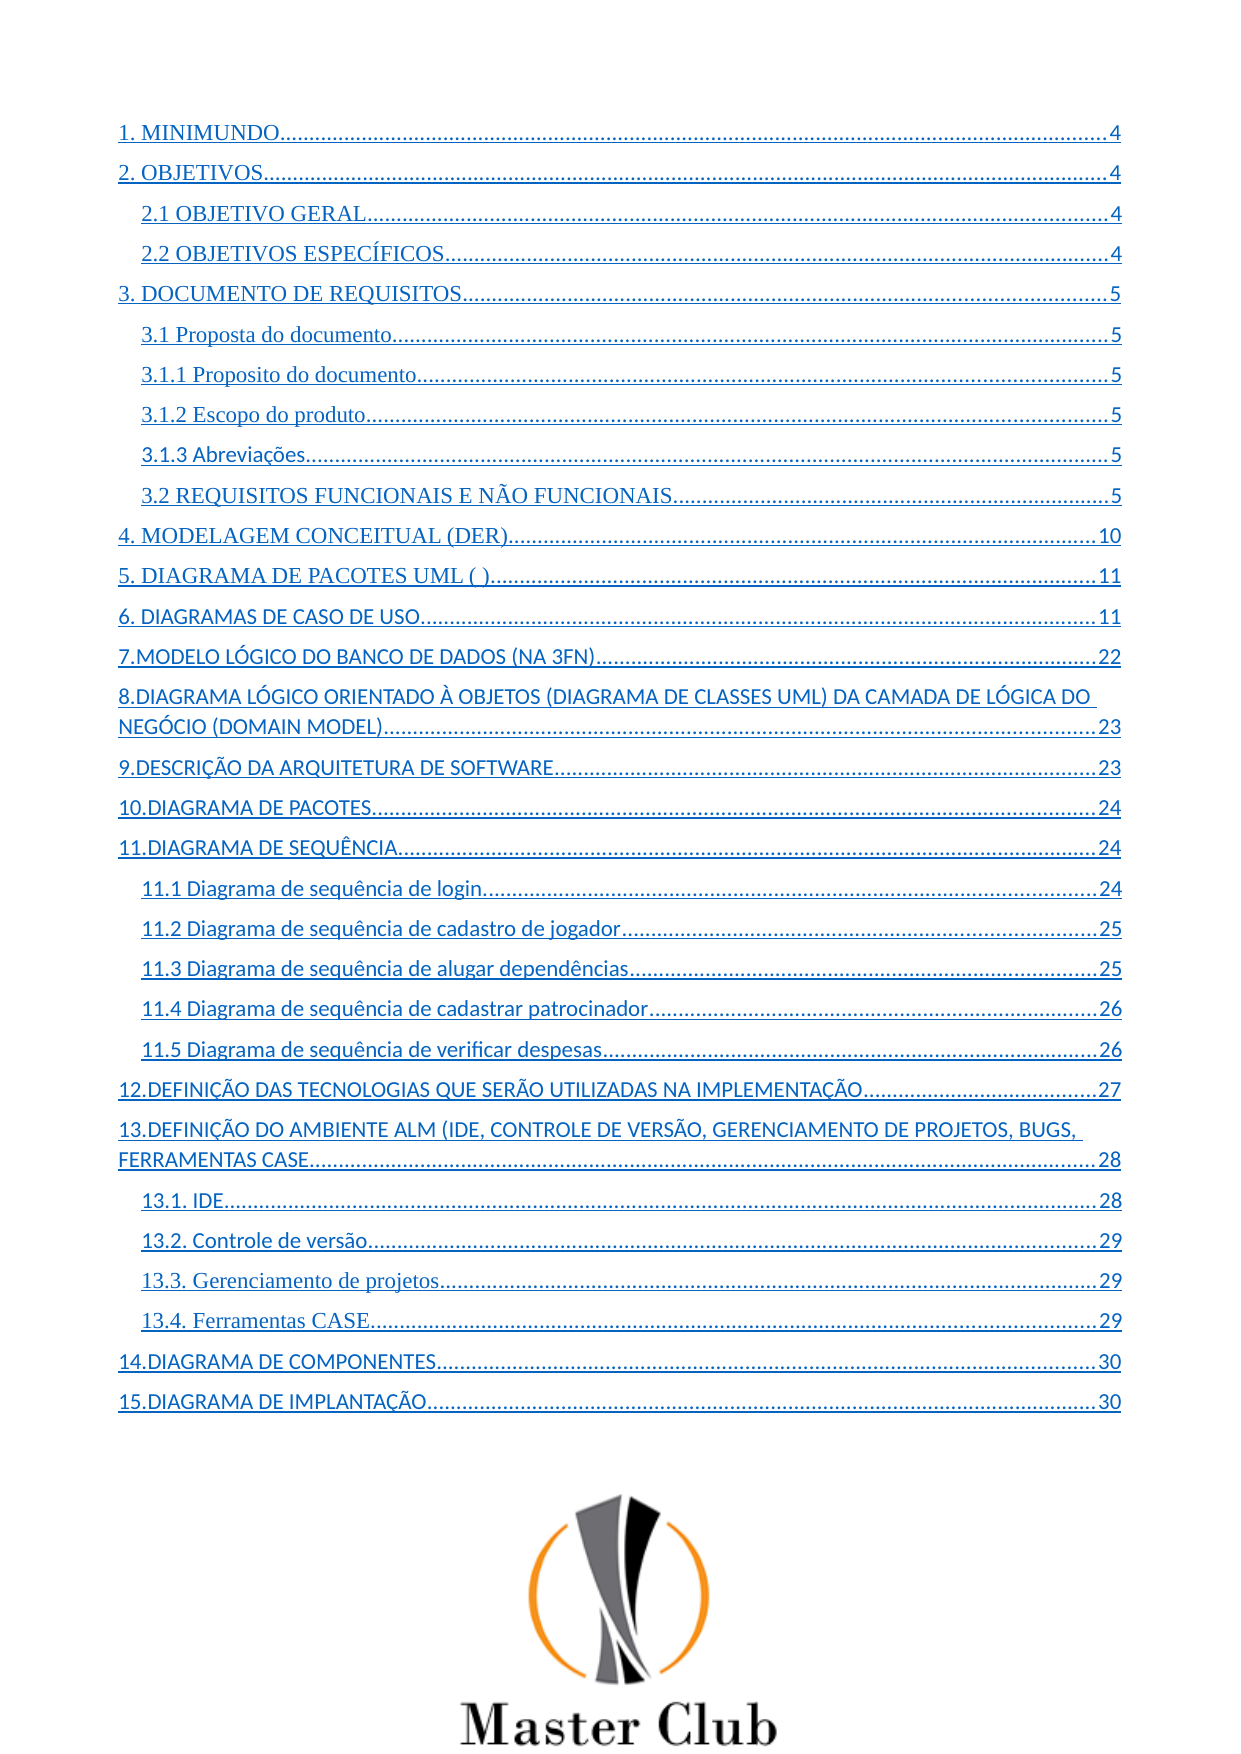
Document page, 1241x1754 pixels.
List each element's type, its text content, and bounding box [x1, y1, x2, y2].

text 11.2 Diagrama de sequência de cadastro de jogador 25 [141, 914, 1122, 938]
text 13.1. IDE 28 [141, 1186, 1122, 1210]
text 11.5 Diagrama de sequência de verificar despesas 26 [141, 1035, 1122, 1059]
text 2. OBJETIVOS 4 [118, 158, 1122, 186]
text 1. MINIMUNDO 4 [118, 118, 1122, 146]
text 5. DIAGRAMA DE PACOTES UML ( ) 11 [118, 562, 1122, 589]
text 12. DEFINIÇÃO DAS TECNOLOGIAS QUE SERÃO UTILIZADAS NA IMPLEMENTAÇÃO 27 [118, 1075, 1122, 1103]
text 15. DIAGRAMA DE IMPLANTAÇÃO 30 [118, 1387, 1122, 1415]
text 3.1 Proposta do documento 5 [141, 320, 1122, 344]
text 13.2. Controle de versão 29 [141, 1226, 1122, 1250]
text 3.1.2 Escopo do produto 5 [141, 400, 1122, 424]
text 3. DOCUMENTO DE REQUISITOS 5 [118, 279, 1122, 307]
text 2.2 OBJETIVOS ESPECÍFICOS 4 [141, 239, 1122, 263]
text 3.2 REQUISITOS FUNCIONAIS E NÃO FUNCIONAIS 5 [141, 481, 1122, 505]
text 9. DESCRIÇÃO DA ARQUITETURA DE SOFTWARE 23 [118, 753, 1122, 781]
text 3.1.3 Abreviações 5 [141, 441, 1122, 465]
text 7. MODELO LÓGICO DO BANCO DE DADOS (NA 3FN) 22 [118, 642, 1122, 670]
text 13.3. Gerenciamento de projetos 29 [141, 1266, 1122, 1290]
text 8. DIAGRAMA LÓGICO ORIENTADO À OBJETOS (DIAGRAMA DE CLASSES UML) DA CAMADA DE LÓGICA DO NEGÓCIO (DOMAIN MODEL) 23 [118, 682, 1122, 740]
text 4. MODELAGEM CONCEITUAL (DER) 10 [118, 521, 1122, 549]
text 2.1 OBJETIVO GERAL 4 [141, 199, 1122, 223]
text 13. DEFINIÇÃO DO AMBIENTE ALM (IDE, CONTROLE DE VERSÃO, GERENCIAMENTO DE PROJETOS, BUGS, FERRAMENTAS CASE 28 [118, 1116, 1122, 1173]
text 11.1 Diagrama de sequência de login. 24 [141, 874, 1122, 898]
text 11.3 Diagrama de sequência de alugar dependências 25 [141, 954, 1122, 978]
text 3.1.1 Proposito do documento 5 [141, 360, 1122, 384]
text 10. DIAGRAMA DE PACOTES 24 [118, 793, 1122, 821]
text 13.4. Ferramentas CASE 29 [141, 1307, 1122, 1330]
text 11. DIAGRAMA DE SEQUÊNCIA 24 [118, 833, 1122, 861]
text 14. DIAGRAMA DE COMPONENTES 30 [118, 1347, 1122, 1375]
text 11.4 Diagrama de sequência de cadastrar patrocinador 26 [141, 994, 1122, 1019]
text 6. DIAGRAMAS DE CASO DE USO 11 [118, 602, 1122, 630]
